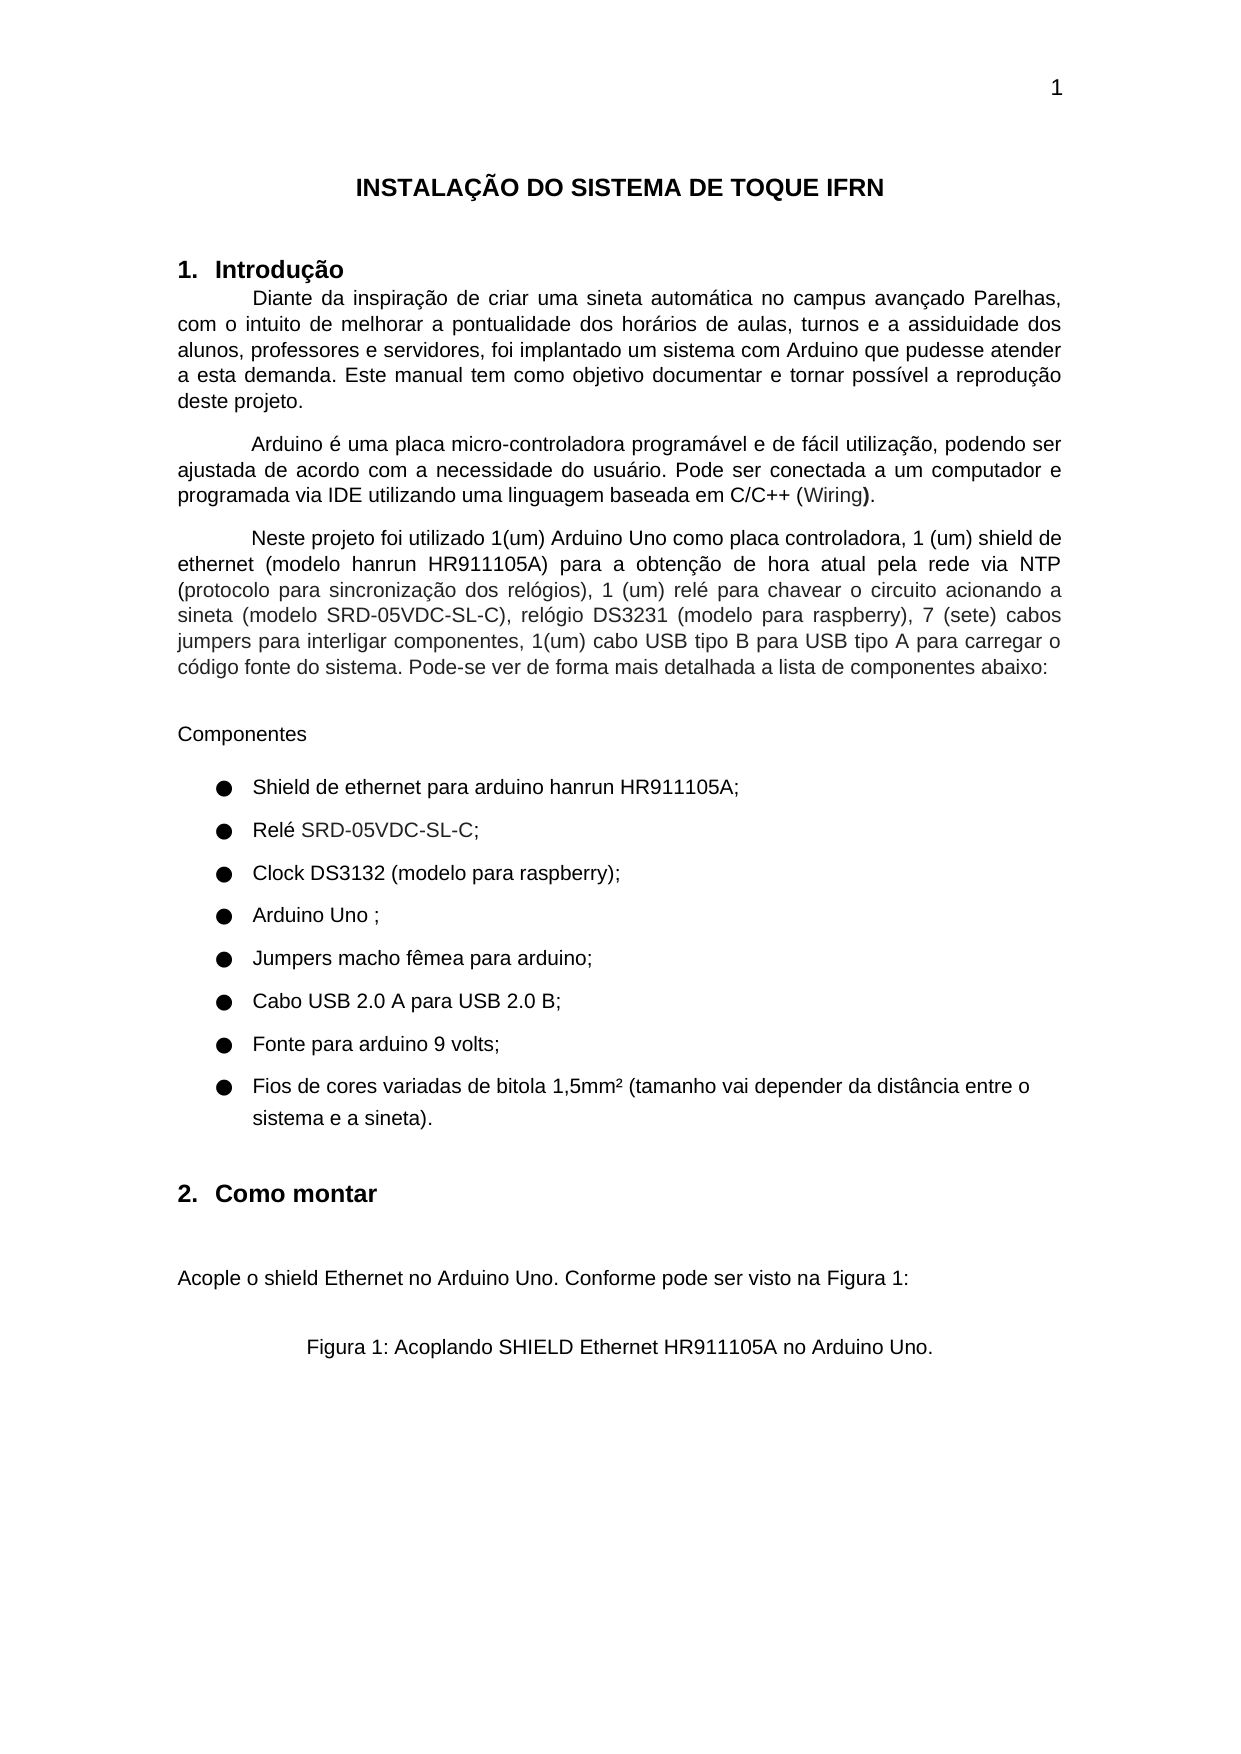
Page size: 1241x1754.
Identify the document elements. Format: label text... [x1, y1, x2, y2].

list Clock DS3132 (modelo para raspberry); [215, 849, 1063, 892]
text Diante da inspiração de criar uma sineta automática no campus avançado Parelhas, com o intuito de melhorar a pontualidade dos horários de aulas, turnos e a assiduidade dos alunos, professores e servidores, foi implantado um sistema com Arduino que pudesse atender a esta demanda. Este manual tem como objetivo documentar e tornar possível a reprodução deste projeto. [177, 286, 1063, 413]
list Shield de ethernet para arduino hanrun HR911105A; [215, 764, 1063, 807]
text Componentes [177, 721, 1063, 745]
list Fios de cores variadas de bitola 1,5mm² (tamanho vai depender da distância entre o sistema e a sineta). [215, 1063, 1063, 1129]
list Fonte para arduino 9 volts; [215, 1020, 1063, 1063]
subtitle INSTALAÇÃO DO SISTEMA DE TOQUE IFRN [177, 173, 1063, 201]
list Cabo USB 2.0 A para USB 2.0 B; [215, 977, 1063, 1020]
list Como montar [177, 1178, 1063, 1207]
list Introdução [177, 255, 1063, 283]
list Relé SRD-05VDC-SL-C; [215, 807, 1063, 849]
text Acople o shield Ethernet no Arduino Uno. Conforme pode ser visto na Figura 1: [177, 1266, 1063, 1289]
text Neste projeto foi utilizado 1(um) Arduino Uno como placa controladora, 1 (um) shield de ethernet (modelo hanrun HR911105A) para a obtenção de hora atual pela rede via NTP (protocolo para sincronização dos relógios), 1 (um) relé para chavear o circuito acionando a sineta (modelo SRD-05VDC-SL-C), relógio DS3231 (modelo para raspberry), 7 (sete) cabos jumpers para interligar componentes, 1(um) cabo USB tipo B para USB tipo A para carregar o código fonte do sistema. Pode-se ver de forma mais detalhada a lista de componentes abaixo: [177, 526, 1063, 679]
list Jumpers macho fêmea para arduino; [215, 935, 1063, 977]
text Arduino é uma placa micro-controladora programável e de fácil utilização, podendo ser ajustada de acordo com a necessidade do usuário. Pode ser conectada a um computador e programada via IDE utilizando uma linguagem baseada em C/C++ (Wiring). [177, 432, 1063, 507]
list Arduino Uno ; [215, 892, 1063, 935]
text Figura 1: Acoplando SHIELD Ethernet HR911105A no Arduino Uno. [177, 1335, 1063, 1359]
